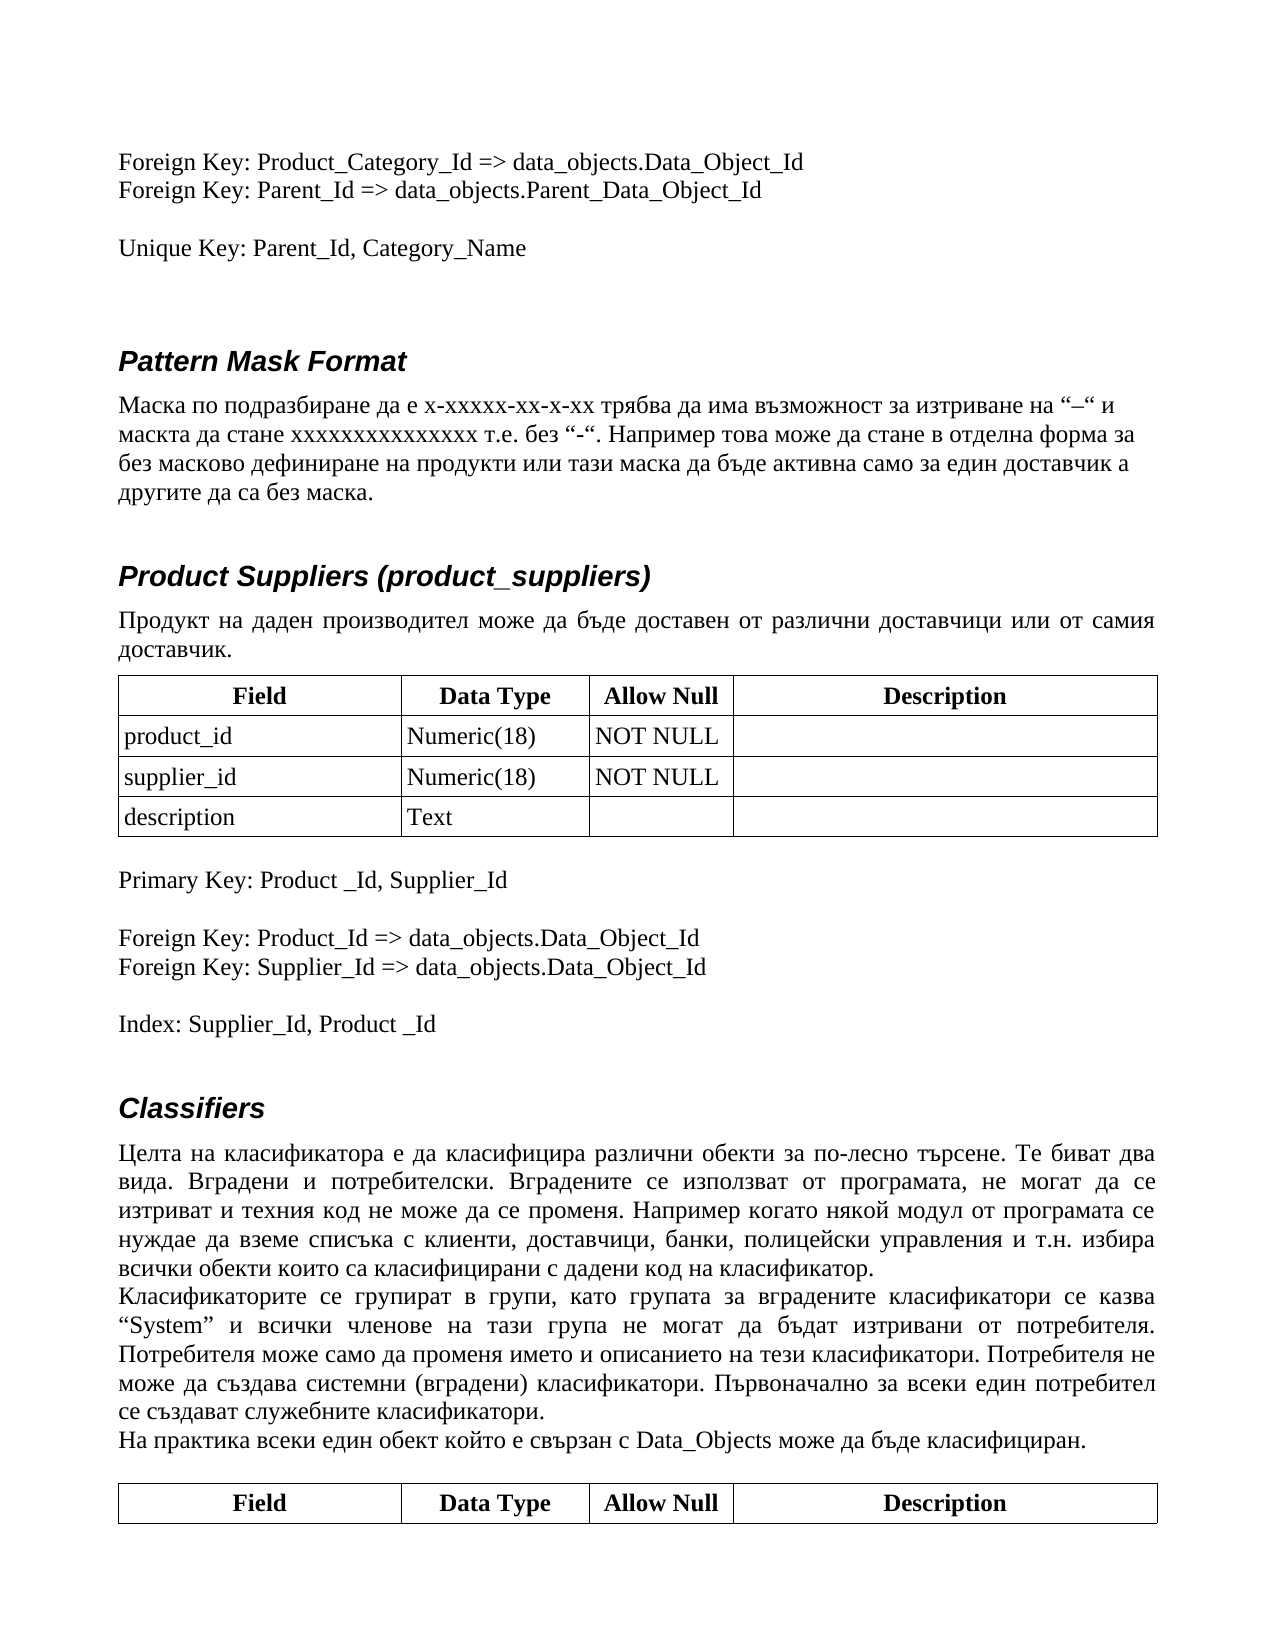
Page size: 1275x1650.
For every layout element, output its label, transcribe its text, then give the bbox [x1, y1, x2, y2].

text Маска по подразбиране да е х-ххххх-хх-х-хх трябва да има възможност за изтриване на “–“ и маскта да стане ххххххххххххххх т.е. без “-“. Например това може да стане в отделна форма за без масково дефиниране на продукти или тази маска да бъде активна само за един доставчик а другите да са без маска. [118, 390, 1157, 505]
table_cell supplier_id [119, 757, 401, 796]
text На практика всеки един обект който е свързан с Data_Objects може да бъде класифициран. [118, 1425, 1157, 1454]
text Продукт на даден производител може да бъде доставен от различни доставчици или от самия доставчик. [118, 605, 1157, 663]
table_header Data Type [402, 1484, 589, 1523]
table_cell Text [402, 797, 589, 836]
table_header Allow Null [590, 676, 733, 715]
table_cell NOT NULL [590, 716, 733, 756]
table_cell [734, 716, 1157, 756]
table_cell [734, 797, 1157, 836]
text Целта на класификатора е да класифицира различни обекти за по-лесно търсене. Те биват два вида. Вградени и потребителски. Вградените се използват от програмата, не могат да се изтриват и техния код не може да се променя. Например когато някой модул от програмата се нуждае да вземе списъка с клиенти, доставчици, банки, полицейски управления и т.н. избира всички обекти които са класифицирани с дадени код на класификатор. [118, 1138, 1157, 1281]
table_cell NOT NULL [590, 757, 733, 796]
text Index: Supplier_Id, Product _Id [118, 1009, 1157, 1038]
subtitle Classifiers [118, 1092, 1157, 1125]
text Класификаторите се групират в групи, като групата за вградените класификатори се казва “System” и всички членове на тази група не могат да бъдат изтривани от потребителя. Потребителя може само да променя името и описанието на тези класификатори. Потребителя не може да създава системни (вградени) класификатори. Първоначално за всеки един потребител се създават служебните класификатори. [118, 1281, 1157, 1425]
table_cell description [119, 797, 401, 836]
table_header Description [734, 676, 1157, 715]
text Foreign Key: Product_Id => data_objects.Data_Object_Id [118, 923, 1157, 952]
table_header Field [119, 676, 401, 715]
subtitle Product Suppliers (product_suppliers) [118, 559, 1157, 593]
table_cell Numeric(18) [402, 716, 589, 756]
table_header Data Type [402, 676, 589, 715]
table_cell [734, 757, 1157, 796]
subtitle Pattern Mask Format [118, 344, 1157, 378]
text Foreign Key: Product_Category_Id => data_objects.Data_Object_Id [118, 147, 1157, 176]
text Foreign Key: Parent_Id => data_objects.Parent_Data_Object_Id [118, 176, 1157, 204]
table_cell [590, 797, 733, 836]
table_header Allow Null [590, 1484, 733, 1523]
table_header Field [119, 1484, 401, 1523]
text Primary Key: Product _Id, Supplier_Id [118, 865, 1157, 894]
text Foreign Key: Supplier_Id => data_objects.Data_Object_Id [118, 952, 1157, 980]
text Unique Key: Parent_Id, Category_Name [118, 233, 1157, 262]
table_header Description [734, 1484, 1157, 1523]
table_cell product_id [119, 716, 401, 756]
table_cell Numeric(18) [402, 757, 589, 796]
